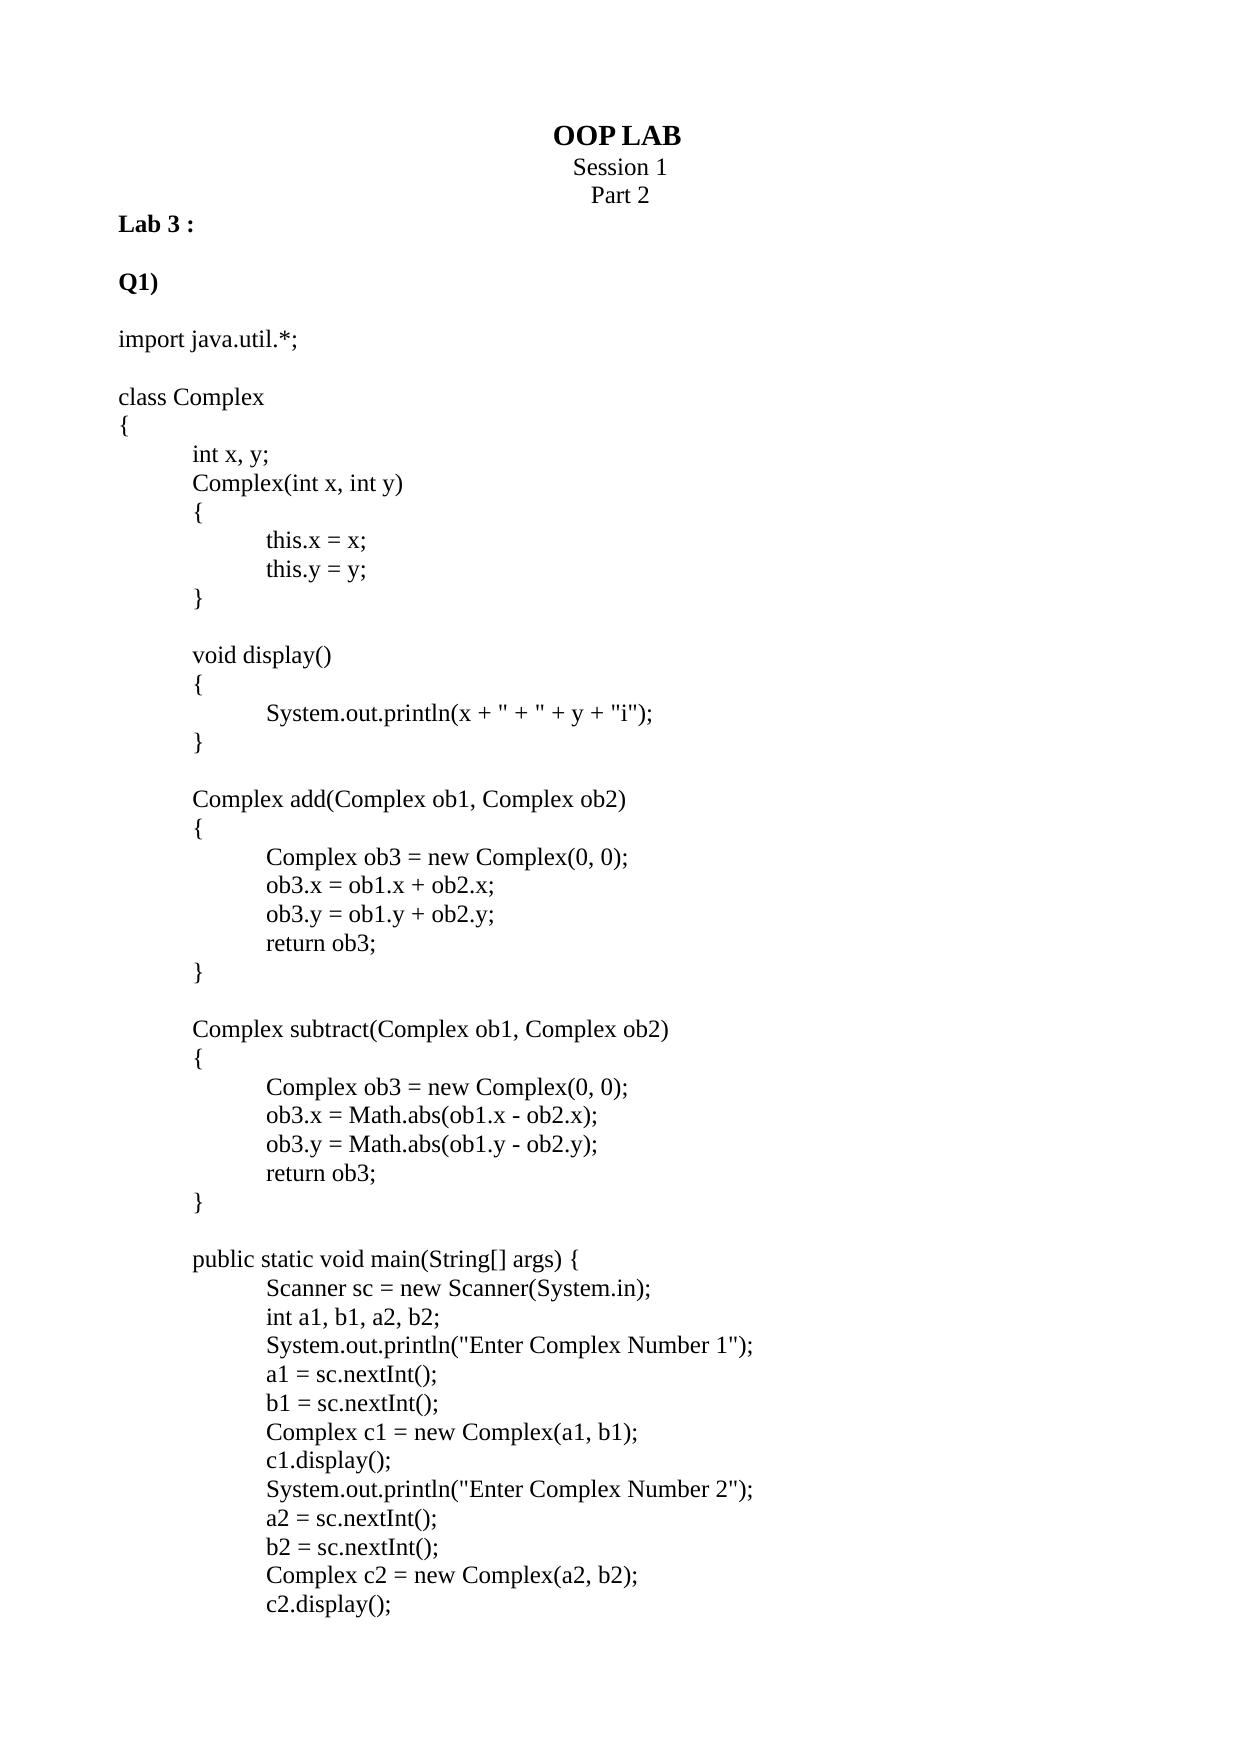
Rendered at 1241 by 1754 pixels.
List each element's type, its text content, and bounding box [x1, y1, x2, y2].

text a1 = sc.nextInt(); [118, 1359, 1122, 1388]
text Complex add(Complex ob1, Complex ob2) [118, 784, 1122, 813]
text Complex ob3 = new Complex(0, 0); [118, 842, 1122, 870]
text void display() [118, 640, 1122, 669]
text public static void main(String[] args) { [118, 1244, 1122, 1273]
text Part 2 [118, 180, 1122, 209]
text Complex(int x, int y) [118, 468, 1122, 497]
text { [118, 497, 1122, 525]
text } [118, 583, 1122, 612]
text { [118, 410, 1122, 439]
text ob3.x = Math.abs(ob1.x - ob2.x); [118, 1100, 1122, 1129]
text } [118, 1187, 1122, 1215]
text c2.display(); [118, 1589, 1122, 1618]
text b1 = sc.nextInt(); [118, 1388, 1122, 1417]
text this.x = x; [118, 525, 1122, 554]
text ob3.y = Math.abs(ob1.y - ob2.y); [118, 1129, 1122, 1158]
text Q1) [118, 267, 1122, 295]
text return ob3; [118, 928, 1122, 957]
text Complex c1 = new Complex(a1, b1); [118, 1417, 1122, 1445]
text int x, y; [118, 439, 1122, 468]
text System.out.println("Enter Complex Number 1"); [118, 1330, 1122, 1359]
text b2 = sc.nextInt(); [118, 1532, 1122, 1560]
text OOP LAB [118, 118, 1122, 152]
text int a1, b1, a2, b2; [118, 1302, 1122, 1330]
text a2 = sc.nextInt(); [118, 1503, 1122, 1532]
text Complex c2 = new Complex(a2, b2); [118, 1560, 1122, 1589]
text System.out.println("Enter Complex Number 2"); [118, 1474, 1122, 1503]
text { [118, 669, 1122, 698]
text Session 1 [118, 152, 1122, 180]
text ob3.x = ob1.x + ob2.x; [118, 870, 1122, 899]
text Lab 3 : [118, 209, 1122, 238]
text class Complex [118, 382, 1122, 410]
text return ob3; [118, 1158, 1122, 1187]
text c1.display(); [118, 1445, 1122, 1474]
text System.out.println(x + " + " + y + "i"); [118, 698, 1122, 727]
text { [118, 813, 1122, 842]
text Complex subtract(Complex ob1, Complex ob2) [118, 1014, 1122, 1043]
text } [118, 727, 1122, 755]
text ob3.y = ob1.y + ob2.y; [118, 899, 1122, 928]
text import java.util.*; [118, 324, 1122, 353]
text { [118, 1043, 1122, 1072]
text this.y = y; [118, 554, 1122, 583]
text } [118, 957, 1122, 985]
text Complex ob3 = new Complex(0, 0); [118, 1072, 1122, 1100]
text Scanner sc = new Scanner(System.in); [118, 1273, 1122, 1302]
